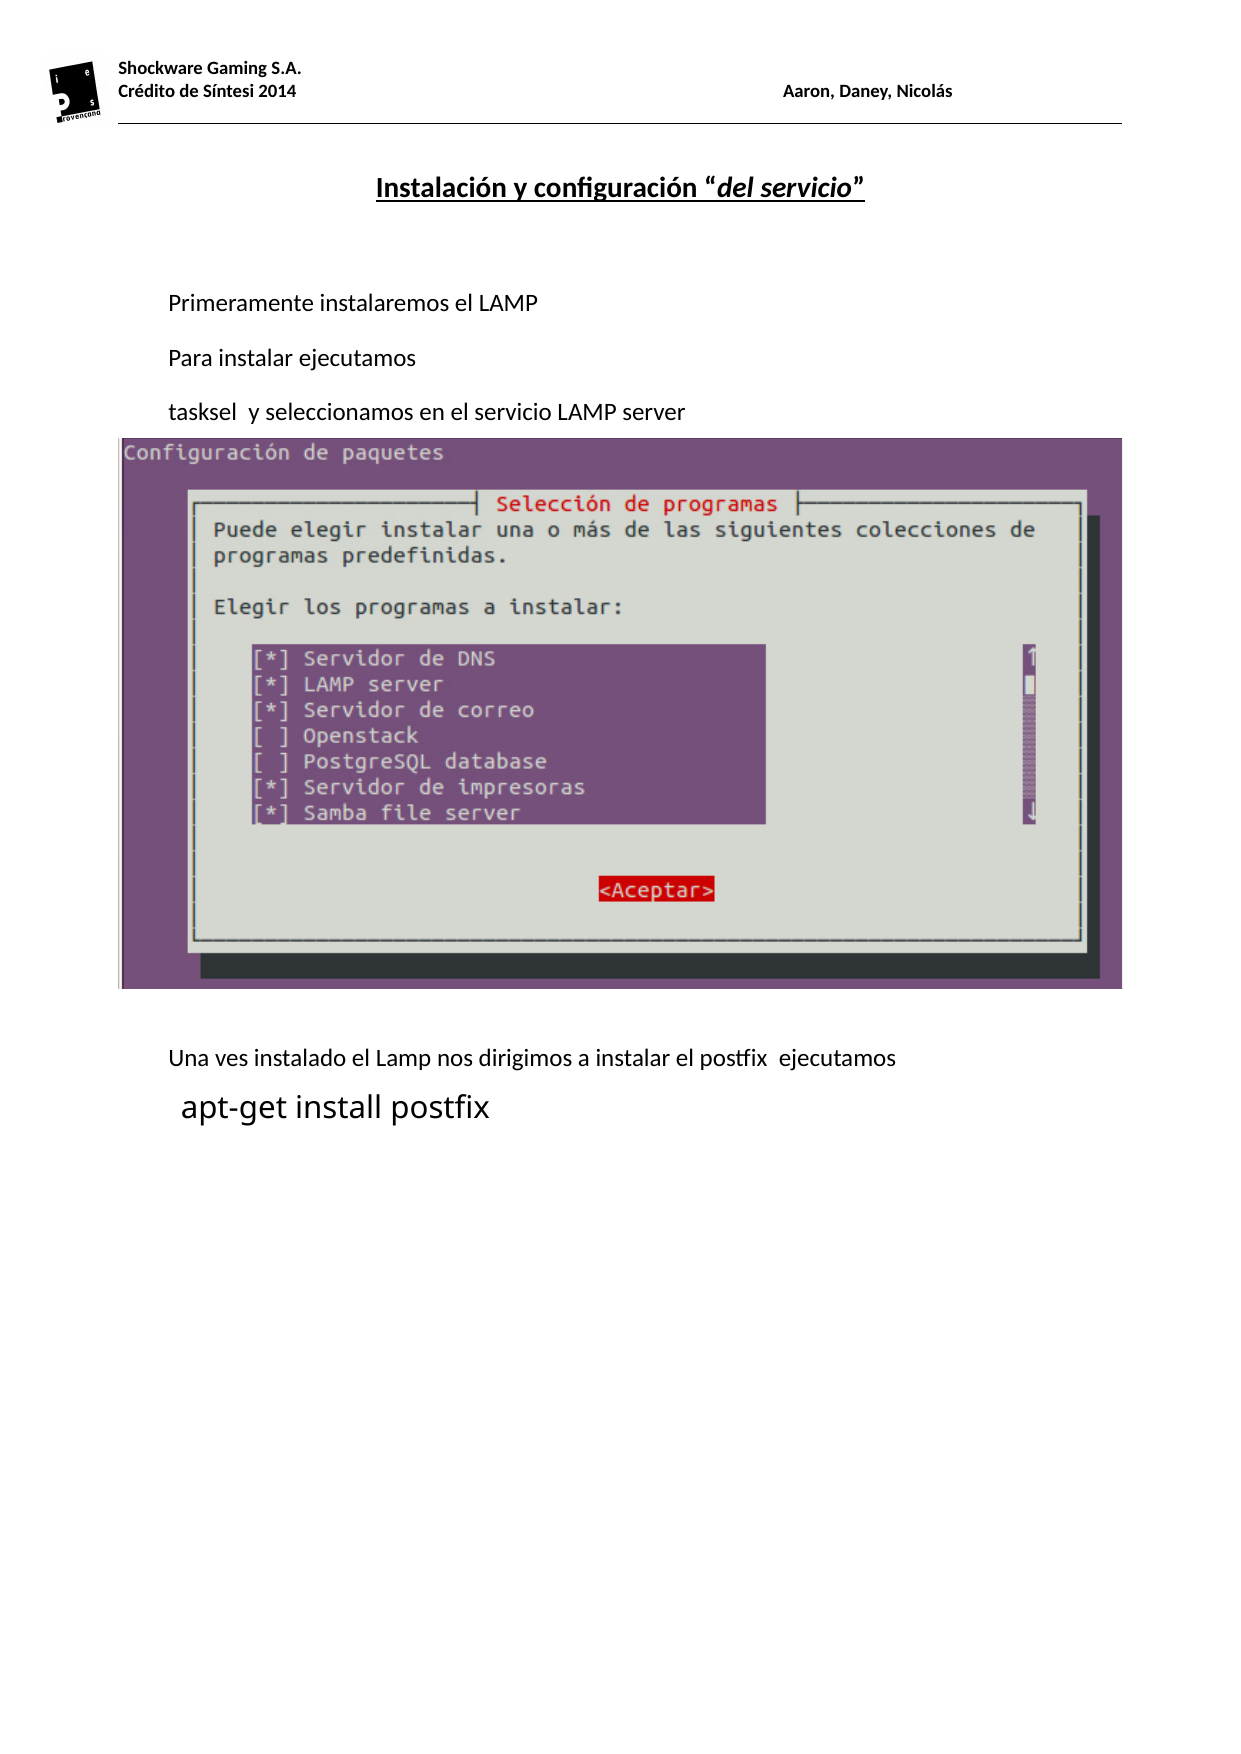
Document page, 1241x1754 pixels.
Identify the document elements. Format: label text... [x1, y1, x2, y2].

text tasksel y seleccionamos en el servicio LAMP server [118, 396, 1122, 426]
text Para instalar ejecutamos [118, 342, 1122, 372]
picture [43, 54, 110, 128]
picture [118, 438, 1123, 989]
text Una ves instalado el Lamp nos dirigimos a instalar el postfix ejecutamos [118, 1042, 1122, 1073]
text Instalación y configuración “del servicio” [118, 169, 1122, 205]
text apt-get install postfix [118, 1085, 1122, 1127]
text Primeramente instalaremos el LAMP [118, 288, 1122, 318]
